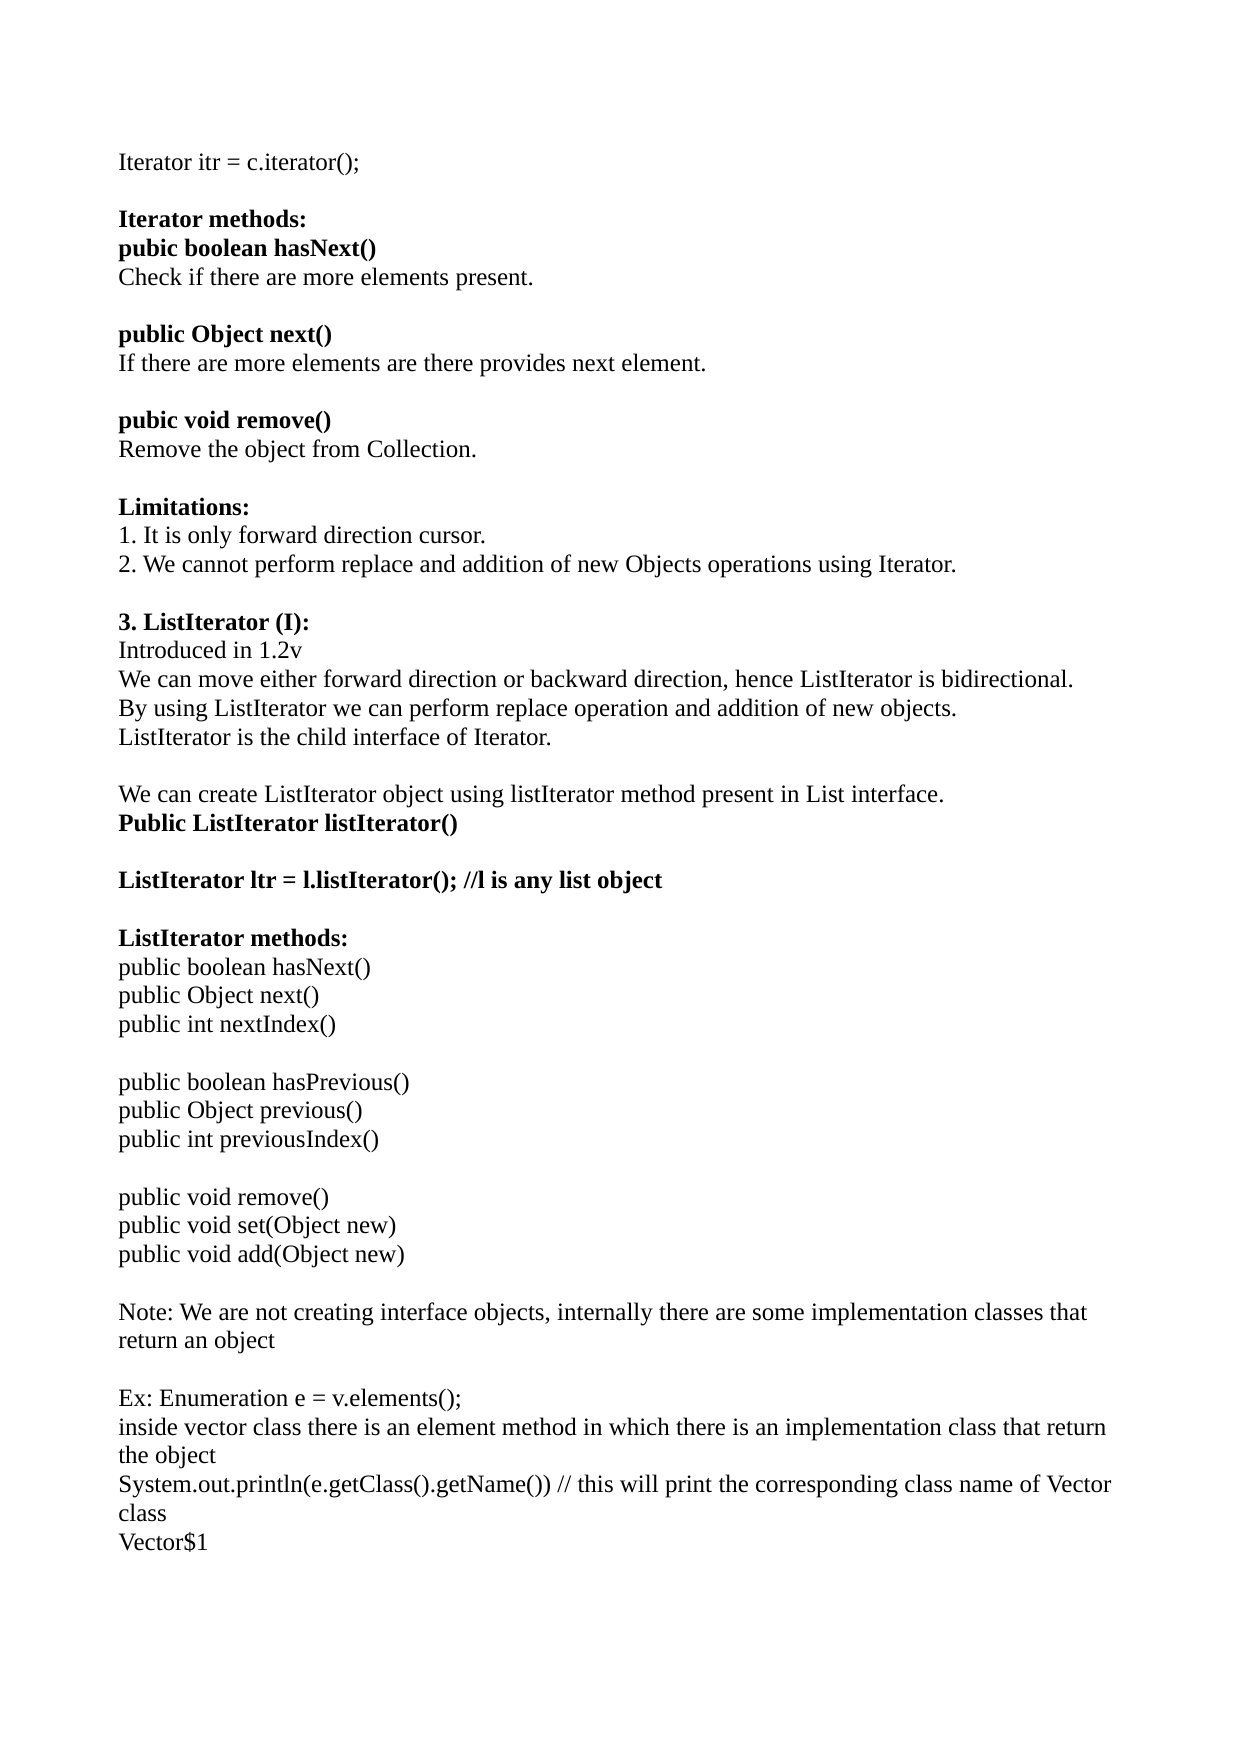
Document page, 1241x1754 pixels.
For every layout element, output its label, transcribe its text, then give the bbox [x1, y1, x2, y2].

text public int previousIndex() [118, 1124, 1122, 1153]
text ListIterator ltr = l.listIterator(); //l is any list object [118, 866, 1122, 894]
text 2. We cannot perform replace and addition of new Objects operations using Iterator. [118, 549, 1122, 578]
text 1. It is only forward direction cursor. [118, 521, 1122, 549]
text inside vector class there is an element method in which there is an implementation class that return the object [118, 1412, 1122, 1469]
text Public ListIterator listIterator() [118, 808, 1122, 837]
text Iterator itr = c.iterator(); [118, 147, 1122, 176]
text Introduced in 1.2v [118, 636, 1122, 664]
text pubic boolean hasNext() [118, 233, 1122, 262]
text Ex: Enumeration e = v.elements(); [118, 1383, 1122, 1412]
text If there are more elements are there provides next element. [118, 348, 1122, 377]
text public Object previous() [118, 1096, 1122, 1124]
text Limitations: [118, 492, 1122, 521]
text By using ListIterator we can perform replace operation and addition of new objects. [118, 693, 1122, 722]
text public void set(Object new) [118, 1211, 1122, 1239]
text Remove the object from Collection. [118, 434, 1122, 463]
text pubic void remove() [118, 406, 1122, 434]
text 3. ListIterator (I): [118, 607, 1122, 636]
text System.out.println(e.getClass().getName()) // this will print the corresponding class name of Vector class [118, 1469, 1122, 1527]
text public boolean hasPrevious() [118, 1067, 1122, 1096]
text public int nextIndex() [118, 1009, 1122, 1038]
text Vector$1 [118, 1527, 1122, 1556]
text public Object next() [118, 981, 1122, 1009]
text public Object next() [118, 319, 1122, 348]
text Iterator methods: [118, 204, 1122, 233]
text We can create ListIterator object using listIterator method present in List interface. [118, 779, 1122, 808]
text Note: We are not creating interface objects, internally there are some implementation classes that return an object [118, 1297, 1122, 1354]
text ListIterator is the child interface of Iterator. [118, 722, 1122, 751]
text We can move either forward direction or backward direction, hence ListIterator is bidirectional. [118, 664, 1122, 693]
text public void remove() [118, 1182, 1122, 1211]
text public void add(Object new) [118, 1239, 1122, 1268]
text ListIterator methods: [118, 923, 1122, 952]
text public boolean hasNext() [118, 952, 1122, 981]
text Check if there are more elements present. [118, 262, 1122, 291]
